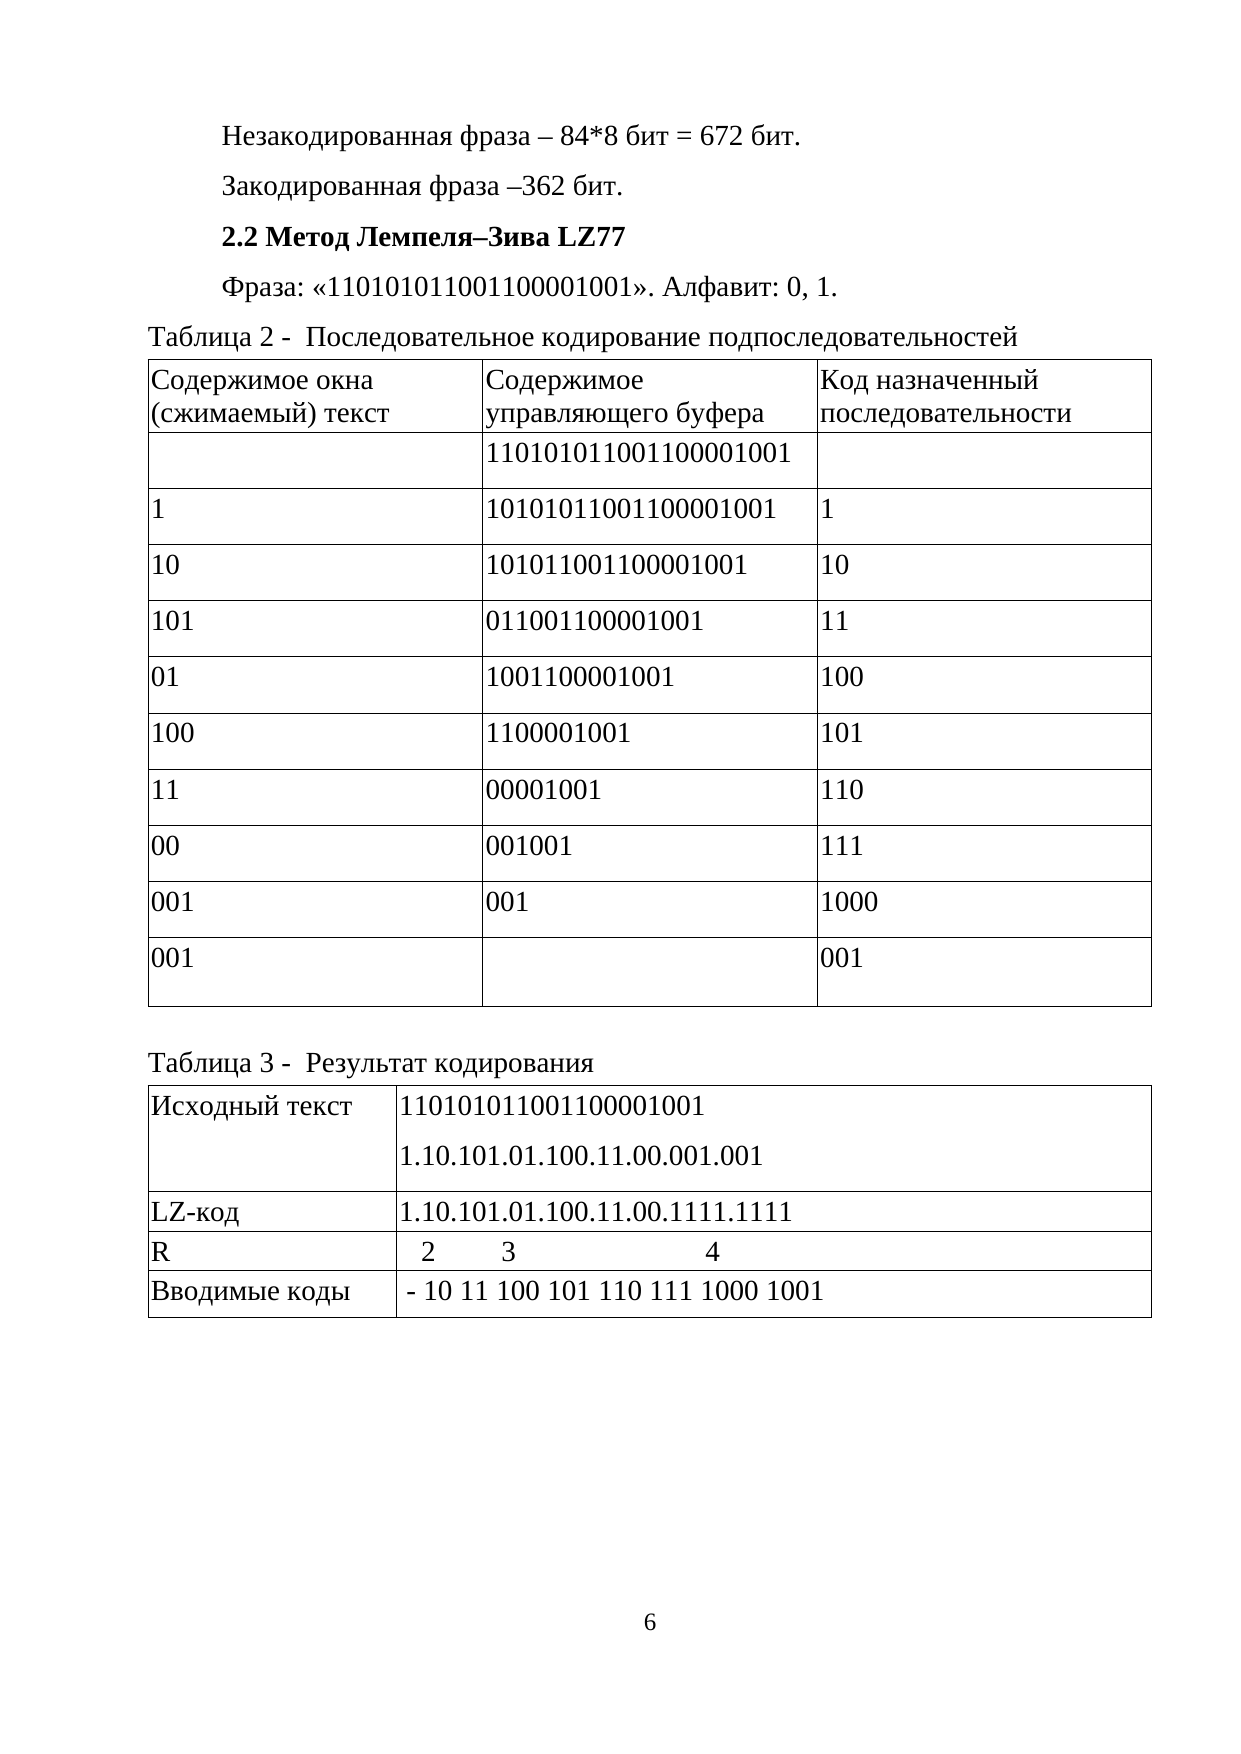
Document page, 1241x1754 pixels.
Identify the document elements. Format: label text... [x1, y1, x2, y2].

table_cell 1100001001 [483, 714, 817, 769]
table_cell R [149, 1232, 396, 1270]
table_cell 001 [483, 882, 817, 937]
table_cell 101 [149, 601, 482, 656]
table_cell 11 [818, 601, 1151, 656]
table_cell 111 [818, 826, 1151, 881]
text Фраза: «110101011001100001001». Алфавит: 0, 1. [148, 269, 1152, 303]
table_cell 011001100001001 [483, 601, 817, 656]
table_header 110101011001100001001 1.10.101.01.100.11.00.001.001 [397, 1086, 1151, 1191]
table_cell 001001 [483, 826, 817, 881]
table_header Исходный текст [149, 1086, 396, 1191]
table_cell 01 [149, 657, 482, 713]
table_cell 100 [818, 657, 1151, 713]
text Таблица 3 - Результат кодирования [148, 1045, 1152, 1079]
table_cell 2 3 4 [397, 1232, 1151, 1270]
table_cell 1 [149, 489, 482, 544]
text Таблица 2 - Последовательное кодирование подпоследовательностей [148, 319, 1152, 353]
text Незакодированная фраза – 84*8 бит = 672 бит. [148, 118, 1152, 152]
table_cell 001 [149, 938, 482, 1006]
table_cell [818, 433, 1151, 488]
table_cell Вводимые коды [149, 1271, 396, 1317]
table_cell - 10 11 100 101 110 111 1000 1001 [397, 1271, 1151, 1317]
table_cell 1 [818, 489, 1151, 544]
table_cell 10101011001100001001 [483, 489, 817, 544]
table_cell 101011001100001001 [483, 545, 817, 600]
table_cell 100 [149, 714, 482, 769]
table_cell 110 [818, 770, 1151, 825]
text Закодированная фраза –362 бит. [148, 168, 1152, 202]
table_header Код назначенный последовательности [818, 360, 1151, 432]
table_header Содержимое окна (сжимаемый) текст [149, 360, 482, 432]
table_cell [483, 938, 817, 1006]
table_cell [149, 433, 482, 488]
table_cell 1.10.101.01.100.11.00.1111.1111 [397, 1192, 1151, 1231]
table_cell LZ-код [149, 1192, 396, 1231]
text 2.2 Метод Лемпеля–Зива LZ77 [148, 219, 1152, 252]
table_cell 00001001 [483, 770, 817, 825]
table_cell 001 [149, 882, 482, 937]
table_cell 10 [818, 545, 1151, 600]
table_cell 00 [149, 826, 482, 881]
table_cell 110101011001100001001 [483, 433, 817, 488]
table_cell 101 [818, 714, 1151, 769]
table_cell 1000 [818, 882, 1151, 937]
table_cell 10 [149, 545, 482, 600]
table_cell 11 [149, 770, 482, 825]
table_cell 001 [818, 938, 1151, 1006]
table_header Содержимое управляющего буфера [483, 360, 817, 432]
table_cell 1001100001001 [483, 657, 817, 713]
